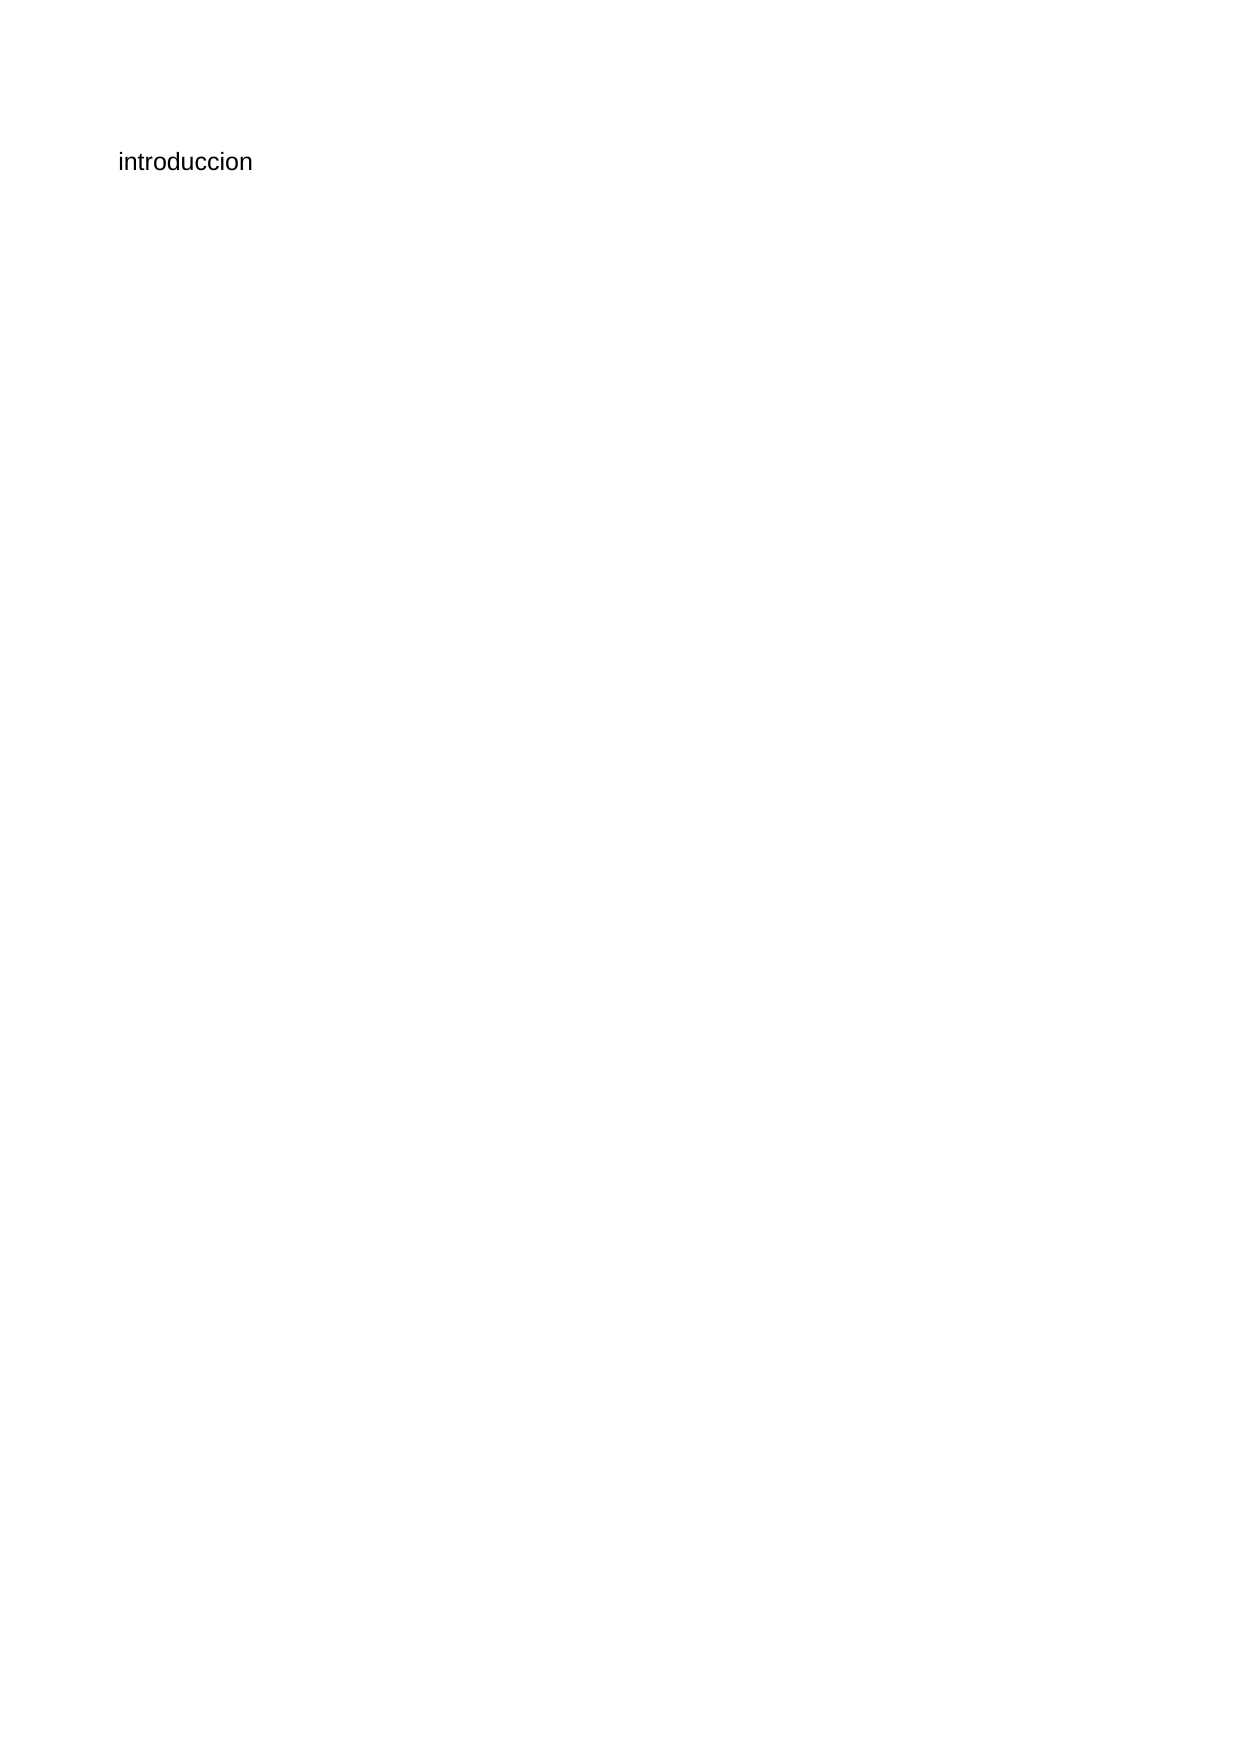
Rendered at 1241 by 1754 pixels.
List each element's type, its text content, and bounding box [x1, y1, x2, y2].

text introduccion [118, 147, 1122, 176]
